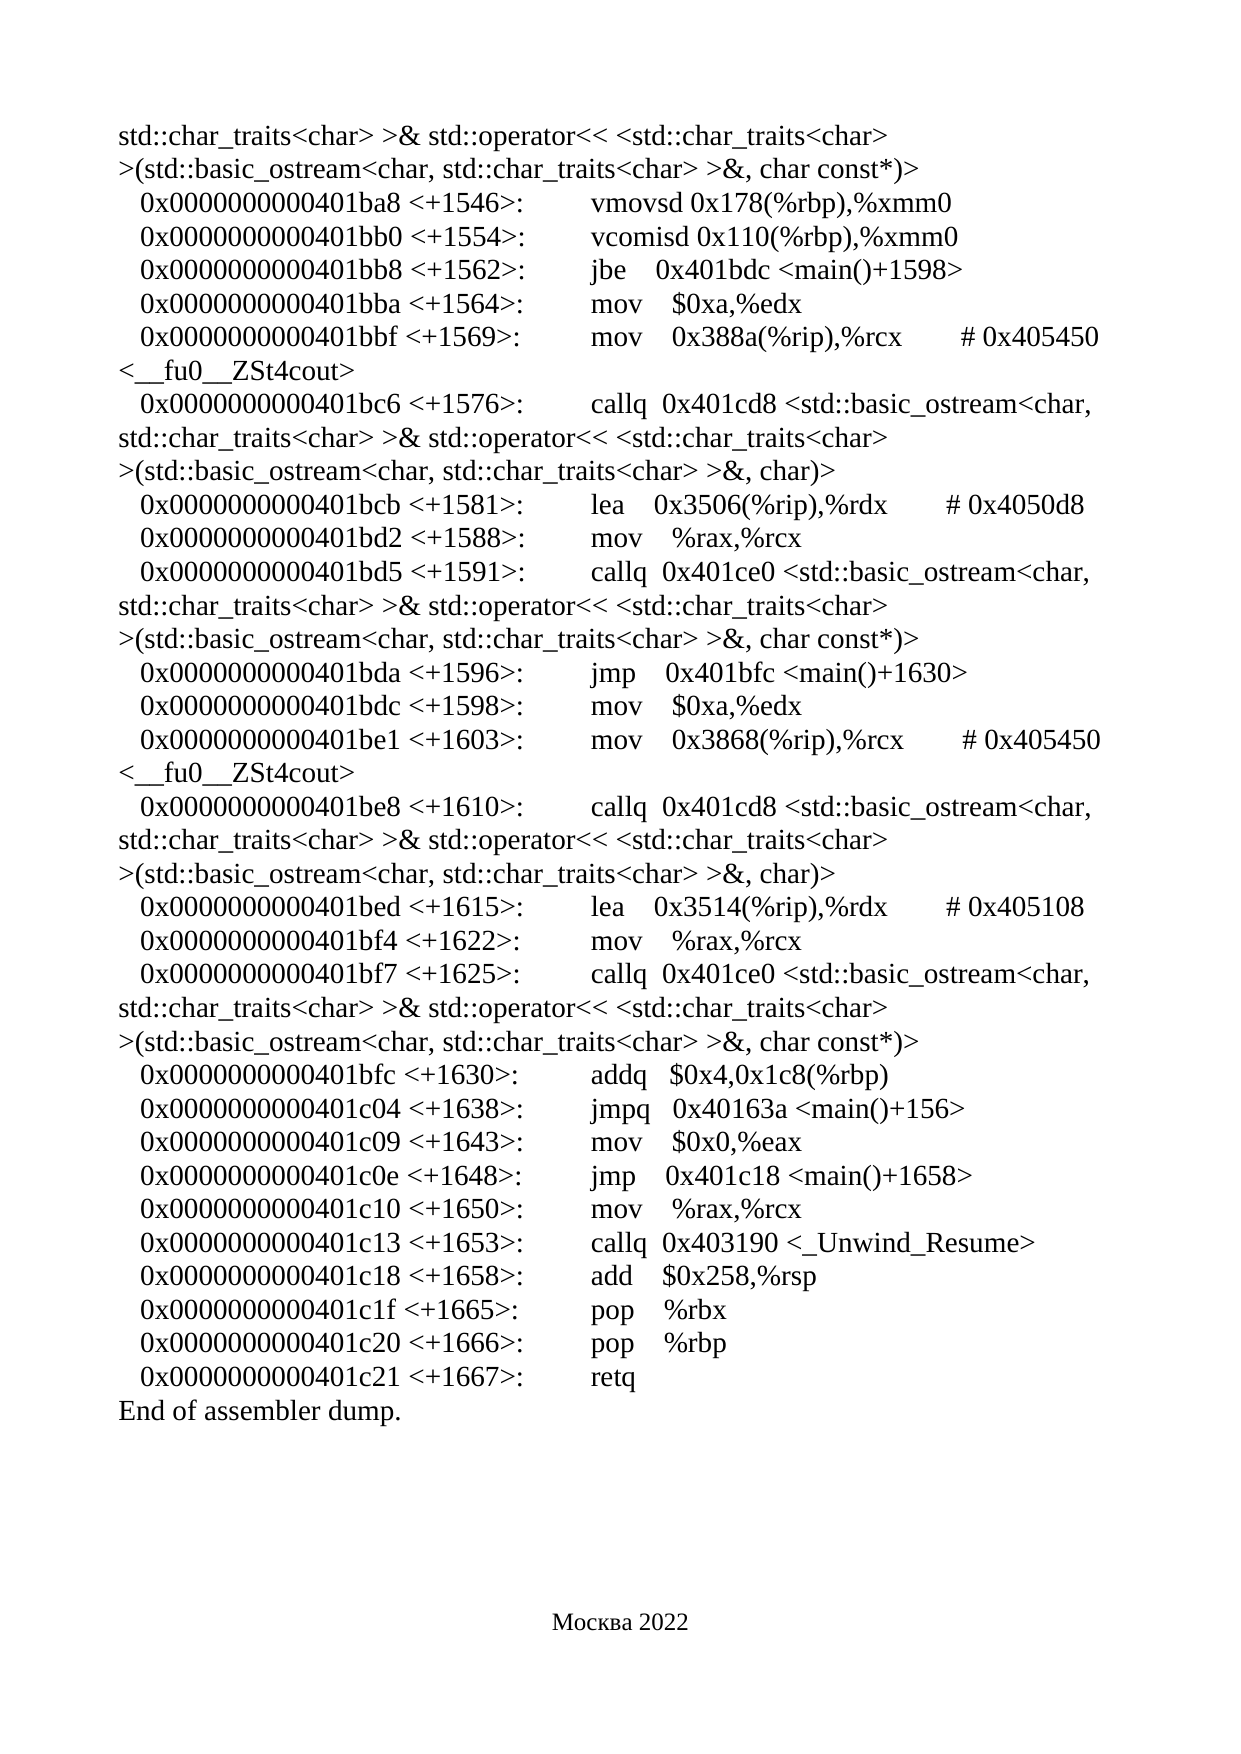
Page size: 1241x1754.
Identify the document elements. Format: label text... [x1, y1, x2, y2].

text 0x0000000000401c21 <+1667>: retq [118, 1359, 1122, 1393]
text 0x0000000000401c04 <+1638>: jmpq 0x40163a <main()+156> [118, 1091, 1122, 1124]
text End of assembler dump. [118, 1393, 1122, 1426]
text 0x0000000000401c10 <+1650>: mov %rax,%rcx [118, 1191, 1122, 1225]
text 0x0000000000401bd5 <+1591>: callq 0x401ce0 <std::basic_ostream<char, std::char_traits<char> >& std::operator<< <std::char_traits<char> >(std::basic_ostream<char, std::char_traits<char> >&, char const*)> [118, 554, 1122, 655]
text 0x0000000000401bcb <+1581>: lea 0x3506(%rip),%rdx # 0x4050d8 [118, 487, 1122, 521]
text 0x0000000000401c1f <+1665>: pop %rbx [118, 1292, 1122, 1326]
text 0x0000000000401be1 <+1603>: mov 0x3868(%rip),%rcx # 0x405450 <__fu0__ZSt4cout> [118, 722, 1122, 789]
text std::char_traits<char> >& std::operator<< <std::char_traits<char> >(std::basic_ostream<char, std::char_traits<char> >&, char const*)> [118, 118, 1122, 185]
text 0x0000000000401bba <+1564>: mov $0xa,%edx [118, 286, 1122, 319]
text 0x0000000000401c18 <+1658>: add $0x258,%rsp [118, 1258, 1122, 1292]
text 0x0000000000401c09 <+1643>: mov $0x0,%eax [118, 1124, 1122, 1158]
text 0x0000000000401ba8 <+1546>: vmovsd 0x178(%rbp),%xmm0 [118, 185, 1122, 219]
text 0x0000000000401be8 <+1610>: callq 0x401cd8 <std::basic_ostream<char, std::char_traits<char> >& std::operator<< <std::char_traits<char> >(std::basic_ostream<char, std::char_traits<char> >&, char)> [118, 789, 1122, 889]
text 0x0000000000401bb0 <+1554>: vcomisd 0x110(%rbp),%xmm0 [118, 219, 1122, 252]
text 0x0000000000401bdc <+1598>: mov $0xa,%edx [118, 688, 1122, 722]
text 0x0000000000401bd2 <+1588>: mov %rax,%rcx [118, 521, 1122, 554]
text 0x0000000000401bc6 <+1576>: callq 0x401cd8 <std::basic_ostream<char, std::char_traits<char> >& std::operator<< <std::char_traits<char> >(std::basic_ostream<char, std::char_traits<char> >&, char)> [118, 386, 1122, 487]
text 0x0000000000401bbf <+1569>: mov 0x388a(%rip),%rcx # 0x405450 <__fu0__ZSt4cout> [118, 319, 1122, 386]
text 0x0000000000401bed <+1615>: lea 0x3514(%rip),%rdx # 0x405108 [118, 889, 1122, 923]
text 0x0000000000401c20 <+1666>: pop %rbp [118, 1326, 1122, 1359]
text 0x0000000000401bf4 <+1622>: mov %rax,%rcx [118, 923, 1122, 957]
text 0x0000000000401c0e <+1648>: jmp 0x401c18 <main()+1658> [118, 1158, 1122, 1191]
text 0x0000000000401c13 <+1653>: callq 0x403190 <_Unwind_Resume> [118, 1225, 1122, 1258]
text 0x0000000000401bfc <+1630>: addq $0x4,0x1c8(%rbp) [118, 1057, 1122, 1091]
text 0x0000000000401bb8 <+1562>: jbe 0x401bdc <main()+1598> [118, 252, 1122, 286]
text 0x0000000000401bda <+1596>: jmp 0x401bfc <main()+1630> [118, 655, 1122, 688]
text 0x0000000000401bf7 <+1625>: callq 0x401ce0 <std::basic_ostream<char, std::char_traits<char> >& std::operator<< <std::char_traits<char> >(std::basic_ostream<char, std::char_traits<char> >&, char const*)> [118, 957, 1122, 1057]
